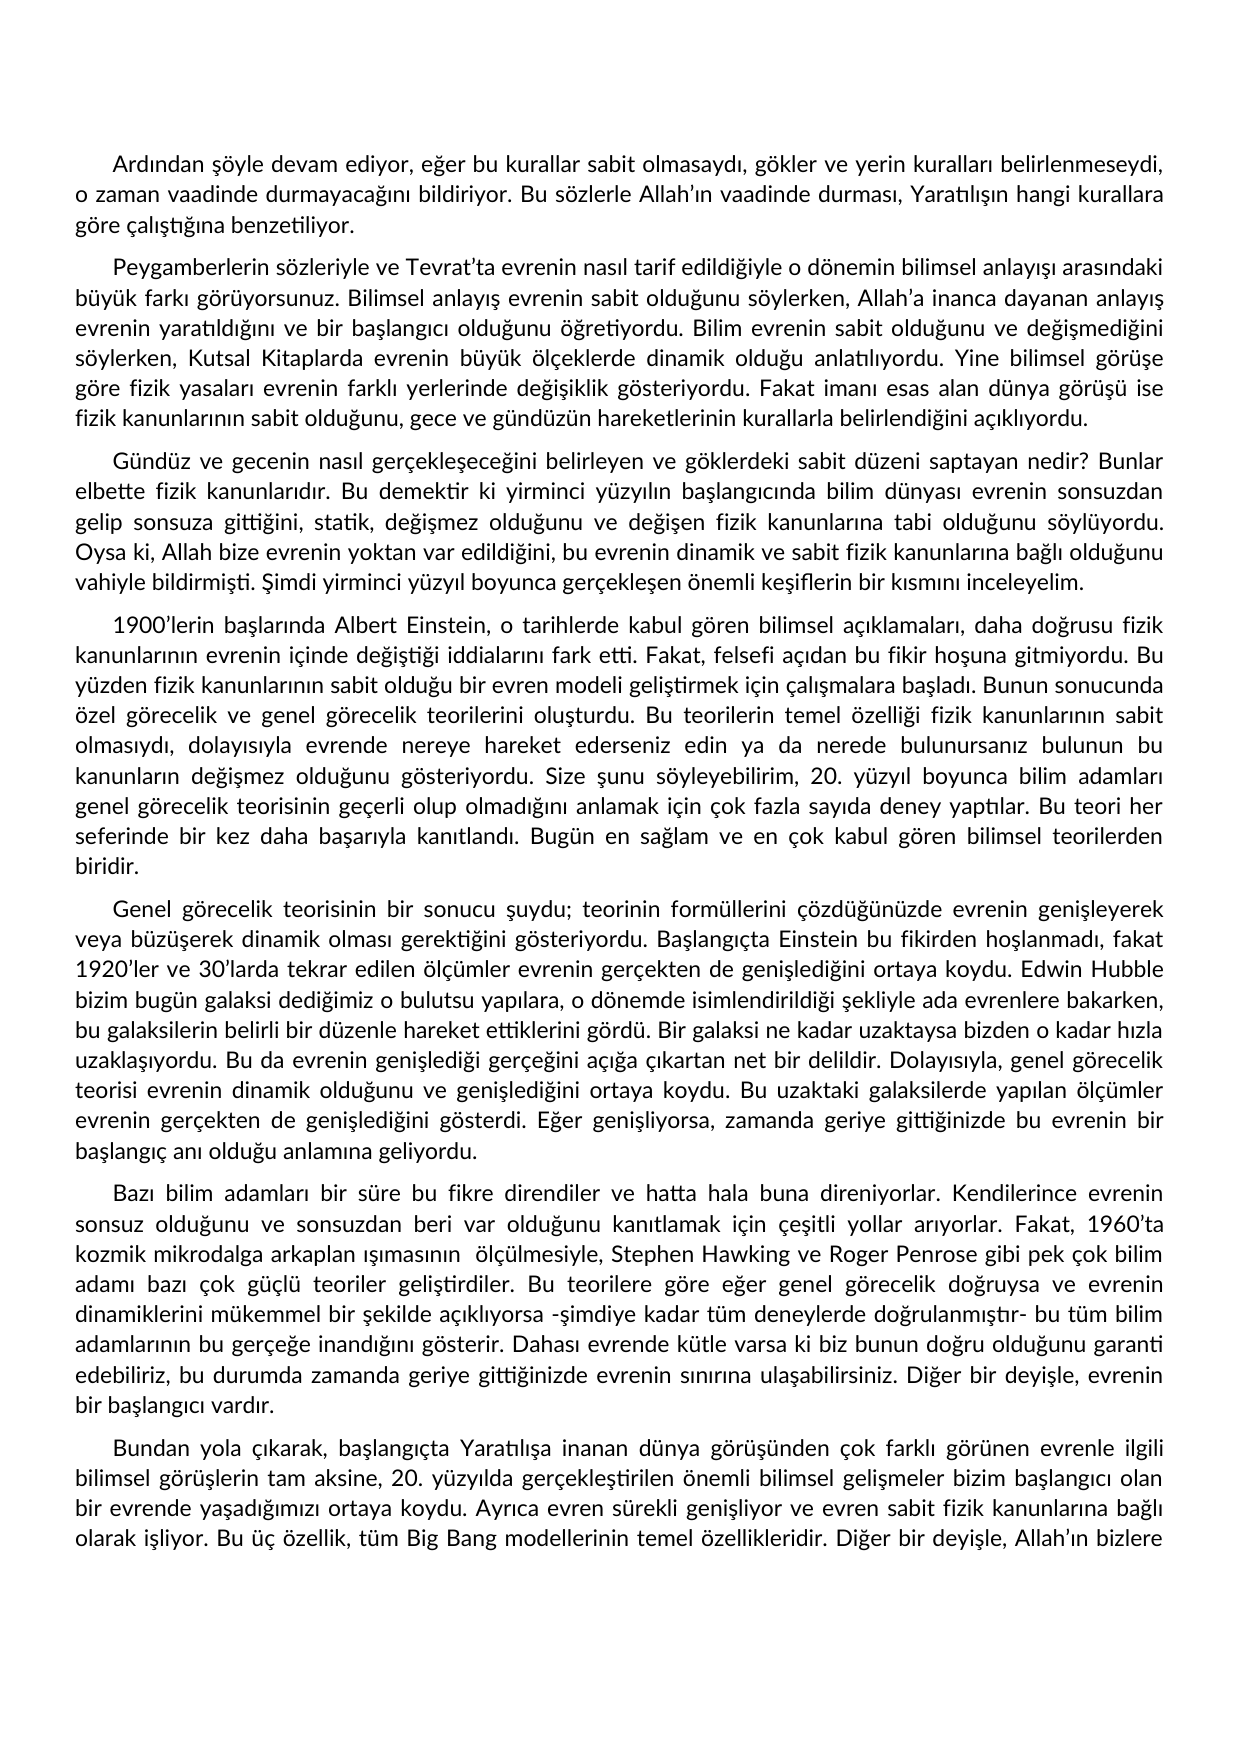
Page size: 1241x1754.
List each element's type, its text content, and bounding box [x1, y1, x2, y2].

text 1900’lerin başlarında Albert Einstein, o tarihlerde kabul gören bilimsel açıklamaları, daha doğrusu fizik kanunlarının evrenin içinde değiştiği iddialarını fark etti. Fakat, felsefi açıdan bu fikir hoşuna gitmiyordu. Bu yüzden fizik kanunlarının sabit olduğu bir evren modeli geliştirmek için çalışmalara başladı. Bunun sonucunda özel görecelik ve genel görecelik teorilerini oluşturdu. Bu teorilerin temel özelliği fizik kanunlarının sabit olmasıydı, dolayısıyla evrende nereye hareket ederseniz edin ya da nerede bulunursanız bulunun bu kanunların değişmez olduğunu gösteriyordu. Size şunu söyleyebilirim, 20. yüzyıl boyunca bilim adamları genel görecelik teorisinin geçerli olup olmadığını anlamak için çok fazla sayıda deney yaptılar. Bu teori her seferinde bir kez daha başarıyla kanıtlandı. Bugün en sağlam ve en çok kabul gören bilimsel teorilerden biridir. [75, 610, 1165, 879]
text Gündüz ve gecenin nasıl gerçekleşeceğini belirleyen ve göklerdeki sabit düzeni saptayan nedir? Bunlar elbette fizik kanunlarıdır. Bu demektir ki yirminci yüzyılın başlangıcında bilim dünyası evrenin sonsuzdan gelip sonsuza gittiğini, statik, değişmez olduğunu ve değişen fizik kanunlarına tabi olduğunu söylüyordu. Oysa ki, Allah bize evrenin yoktan var edildiğini, bu evrenin dinamik ve sabit fizik kanunlarına bağlı olduğunu vahiyle bildirmişti. Şimdi yirminci yüzyıl boyunca gerçekleşen önemli keşiflerin bir kısmını inceleyelim. [75, 447, 1165, 595]
text Bundan yola çıkarak, başlangıçta Yaratılışa inanan dünya görüşünden çok farklı görünen evrenle ilgili bilimsel görüşlerin tam aksine, 20. yüzyılda gerçekleştirilen önemli bilimsel gelişmeler bizim başlangıcı olan bir evrende yaşadığımızı ortaya koydu. Ayrıca evren sürekli genişliyor ve evren sabit fizik kanunlarına bağlı olarak işliyor. Bu üç özellik, tüm Big Bang modellerinin temel özellikleridir. Diğer bir deyişle, Allah’ın bizlere [75, 1433, 1165, 1551]
text Bazı bilim adamları bir süre bu fikre direndiler ve hatta hala buna direniyorlar. Kendilerince evrenin sonsuz olduğunu ve sonsuzdan beri var olduğunu kanıtlamak için çeşitli yollar arıyorlar. Fakat, 1960’ta kozmik mikrodalga arkaplan ışımasının ölçülmesiyle, Stephen Hawking ve Roger Penrose gibi pek çok bilim adamı bazı çok güçlü teoriler geliştirdiler. Bu teorilere göre eğer genel görecelik doğruysa ve evrenin dinamiklerini mükemmel bir şekilde açıklıyorsa -şimdiye kadar tüm deneylerde doğrulanmıştır- bu tüm bilim adamlarının bu gerçeğe inandığını gösterir. Dahası evrende kütle varsa ki biz bunun doğru olduğunu garanti edebiliriz, bu durumda zamanda geriye gittiğinizde evrenin sınırına ulaşabilirsiniz. Diğer bir deyişle, evrenin bir başlangıcı vardır. [75, 1179, 1165, 1418]
text Genel görecelik teorisinin bir sonucu şuydu; teorinin formüllerini çözdüğünüzde evrenin genişleyerek veya büzüşerek dinamik olması gerektiğini gösteriyordu. Başlangıçta Einstein bu fikirden hoşlanmadı, fakat 1920’ler ve 30’larda tekrar edilen ölçümler evrenin gerçekten de genişlediğini ortaya koydu. Edwin Hubble bizim bugün galaksi dediğimiz o bulutsu yapılara, o dönemde isimlendirildiği şekliyle ada evrenlere bakarken, bu galaksilerin belirli bir düzenle hareket ettiklerini gördü. Bir galaksi ne kadar uzaktaysa bizden o kadar hızla uzaklaşıyordu. Bu da evrenin genişlediği gerçeğini açığa çıkartan net bir delildir. Dolayısıyla, genel görecelik teorisi evrenin dinamik olduğunu ve genişlediğini ortaya koydu. Bu uzaktaki galaksilerde yapılan ölçümler evrenin gerçekten de genişlediğini gösterdi. Eğer genişliyorsa, zamanda geriye gittiğinizde bu evrenin bir başlangıç anı olduğu anlamına geliyordu. [75, 895, 1165, 1164]
text Ardından şöyle devam ediyor, eğer bu kurallar sabit olmasaydı, gökler ve yerin kuralları belirlenmeseydi, o zaman vaadinde durmayacağını bildiriyor. Bu sözlerle Allah’ın vaadinde durması, Yaratılışın hangi kurallara göre çalıştığına benzetiliyor. [75, 150, 1165, 238]
text Peygamberlerin sözleriyle ve Tevrat’ta evrenin nasıl tarif edildiğiyle o dönemin bilimsel anlayışı arasındaki büyük farkı görüyorsunuz. Bilimsel anlayış evrenin sabit olduğunu söylerken, Allah’a inanca dayanan anlayış evrenin yaratıldığını ve bir başlangıcı olduğunu öğretiyordu. Bilim evrenin sabit olduğunu ve değişmediğini söylerken, Kutsal Kitaplarda evrenin büyük ölçeklerde dinamik olduğu anlatılıyordu. Yine bilimsel görüşe göre fizik yasaları evrenin farklı yerlerinde değişiklik gösteriyordu. Fakat imanı esas alan dünya görüşü ise fizik kanunlarının sabit olduğunu, gece ve gündüzün hareketlerinin kurallarla belirlendiğini açıklıyordu. [75, 253, 1165, 432]
